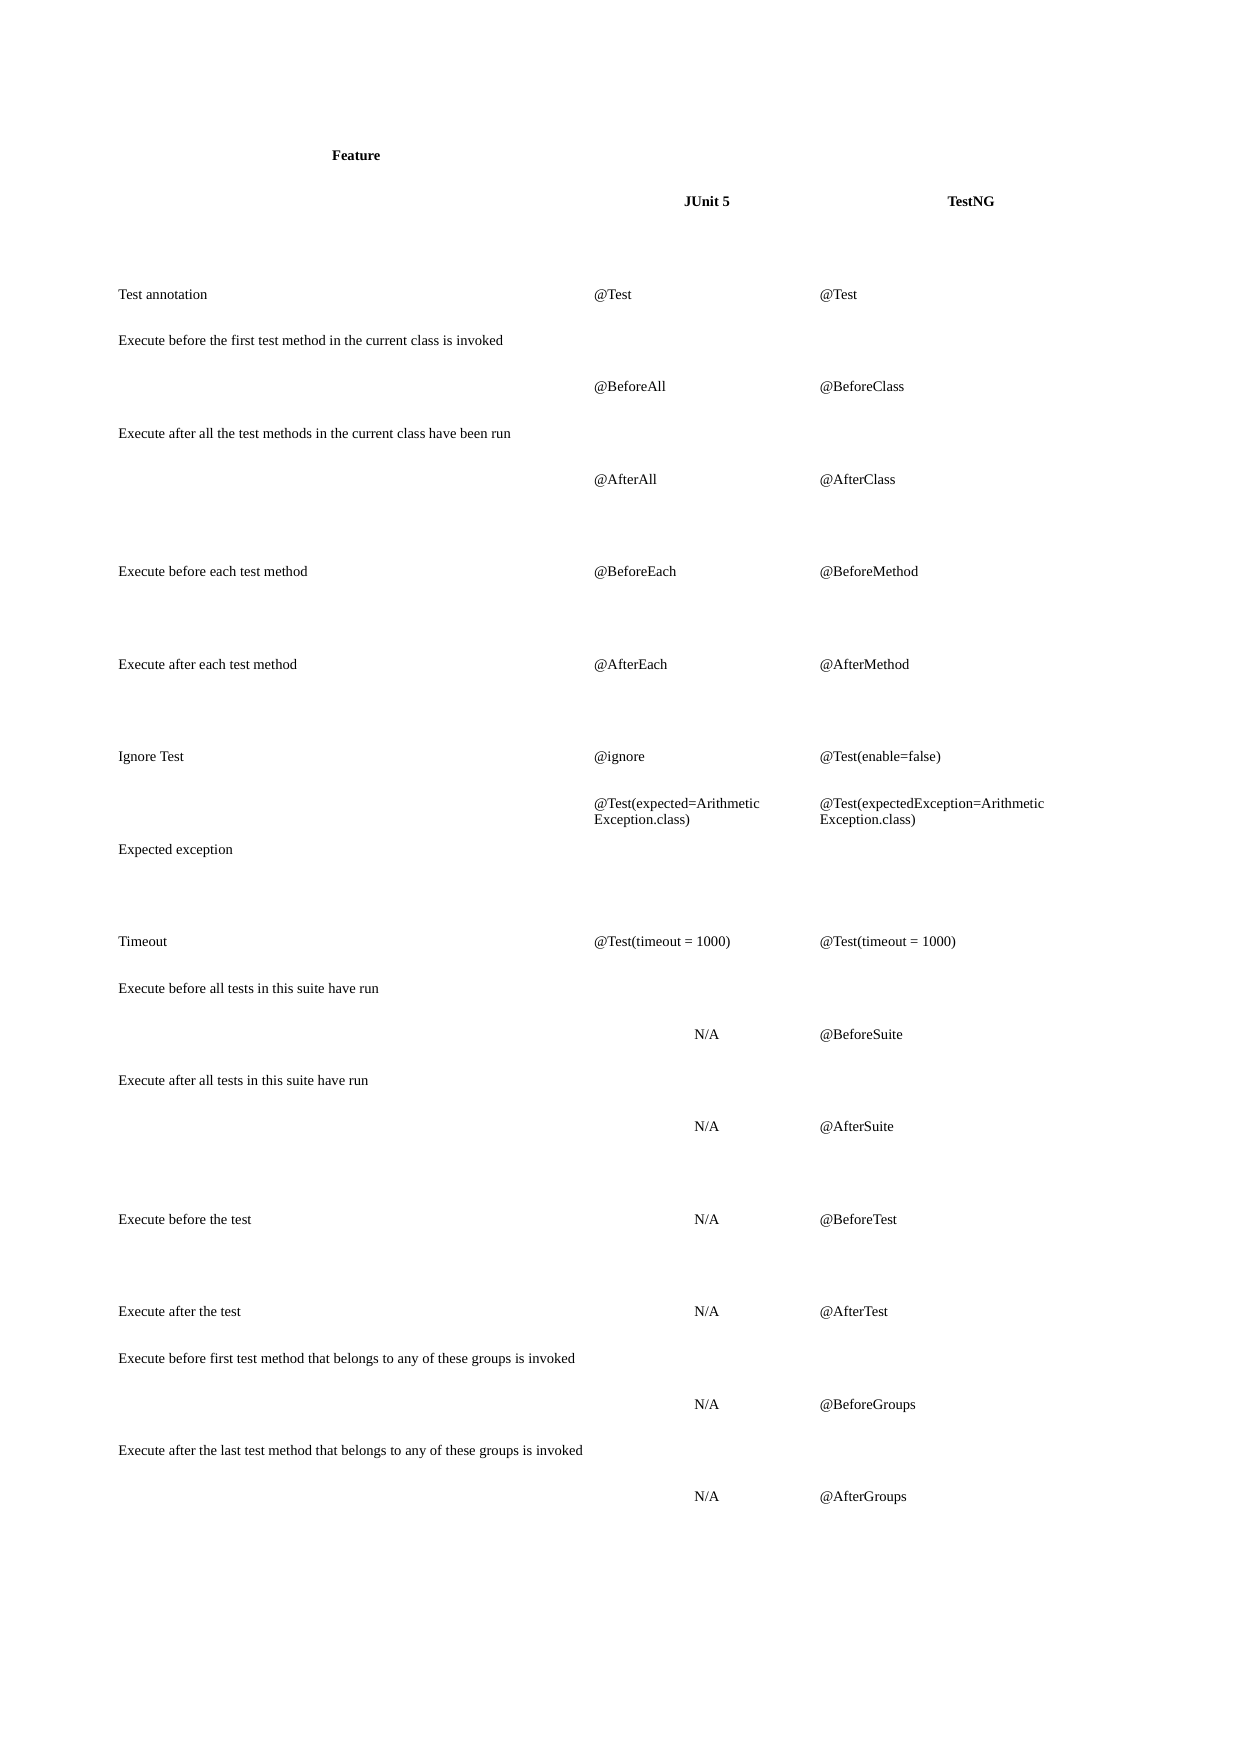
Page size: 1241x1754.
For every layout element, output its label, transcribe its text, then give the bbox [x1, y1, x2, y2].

table_cell @BeforeClass [820, 332, 1122, 424]
table_cell @Test(expected=Arithmetic Exception.class) [594, 794, 819, 887]
table_cell @Test(expectedException=Arithmetic Exception.class) [820, 794, 1122, 887]
table_cell N/A [594, 979, 819, 1072]
table_cell Execute after each test method [118, 609, 594, 702]
table_cell Execute after all tests in this suite have run [118, 1072, 594, 1164]
table_cell N/A [594, 1257, 819, 1349]
table_cell @BeforeSuite [820, 979, 1122, 1072]
table_cell @Test(timeout = 1000) [594, 887, 819, 979]
table_cell @AfterGroups [820, 1442, 1122, 1534]
table_cell @AfterTest [820, 1257, 1122, 1349]
table_cell @BeforeTest [820, 1164, 1122, 1257]
table_cell @Test(timeout = 1000) [820, 887, 1122, 979]
table_cell N/A [594, 1164, 819, 1257]
table_cell Execute after the test [118, 1257, 594, 1349]
table_cell Execute before first test method that belongs to any of these groups is invoked [118, 1349, 594, 1442]
table_cell @AfterSuite [820, 1072, 1122, 1164]
table_cell @Test(enable=false) [820, 702, 1122, 794]
table_cell Timeout [118, 887, 594, 979]
table_cell @Test [594, 239, 819, 332]
table_cell N/A [594, 1072, 819, 1164]
table_cell @AfterMethod [820, 609, 1122, 702]
table_cell Execute before the first test method in the current class is invoked [118, 332, 594, 424]
table_cell @BeforeEach [594, 517, 819, 609]
table_cell @AfterAll [594, 424, 819, 517]
table_cell @BeforeAll [594, 332, 819, 424]
table_cell Execute before all tests in this suite have run [118, 979, 594, 1072]
table_cell @AfterEach [594, 609, 819, 702]
table_cell Execute after the last test method that belongs to any of these groups is invoked [118, 1442, 594, 1534]
table_cell Execute before each test method [118, 517, 594, 609]
table_cell Expected exception [118, 794, 594, 887]
table_cell Execute after all the test methods in the current class have been run [118, 424, 594, 517]
table_cell @BeforeGroups [820, 1349, 1122, 1442]
table_header Feature [118, 147, 594, 239]
table_cell N/A [594, 1349, 819, 1442]
table_cell @BeforeMethod [820, 517, 1122, 609]
table_cell Ignore Test [118, 702, 594, 794]
table_cell @Test [820, 239, 1122, 332]
table_header JUnit 5 [594, 147, 819, 239]
table_cell @ignore [594, 702, 819, 794]
table_header TestNG [820, 147, 1122, 239]
table_cell N/A [594, 1442, 819, 1534]
table_cell Execute before the test [118, 1164, 594, 1257]
table_cell Test annotation [118, 239, 594, 332]
table_cell @AfterClass [820, 424, 1122, 517]
